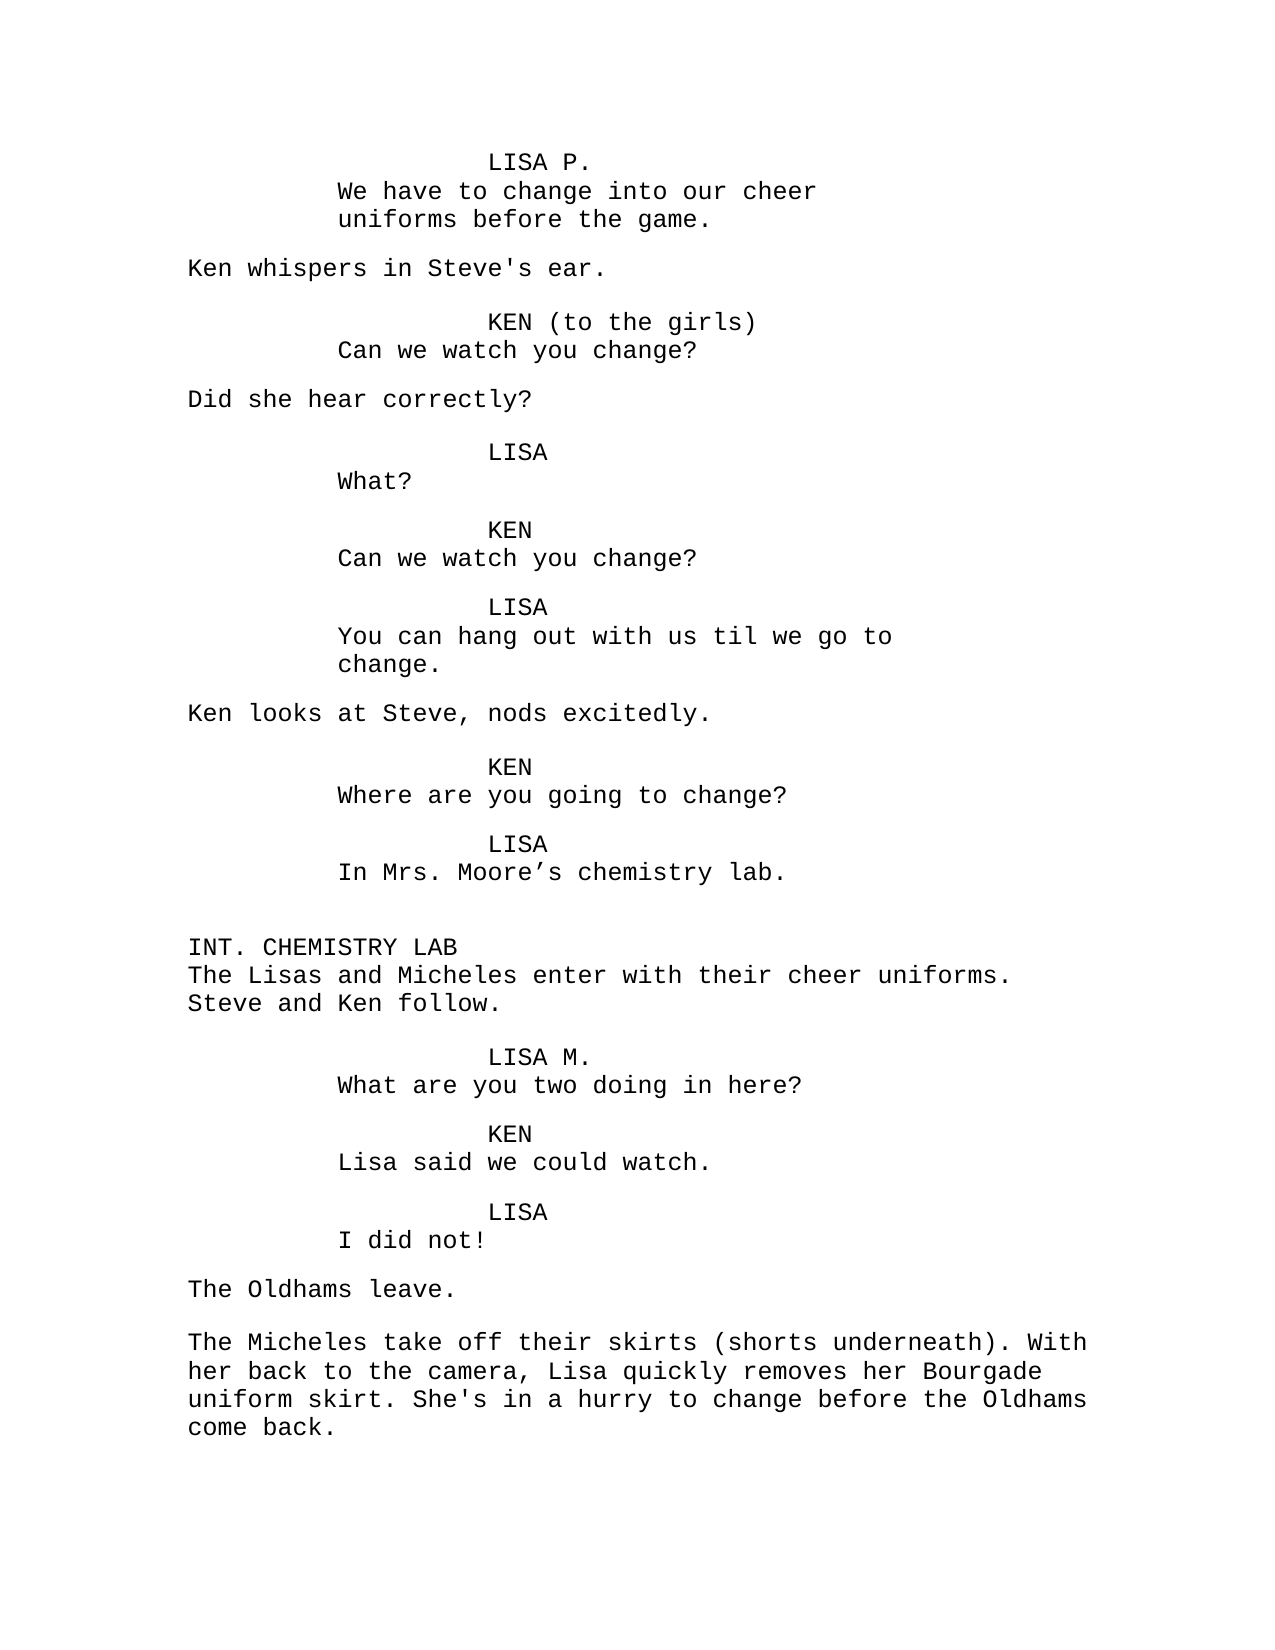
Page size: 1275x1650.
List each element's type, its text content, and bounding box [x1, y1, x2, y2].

text Can we watch you change? [337, 337, 937, 366]
text You can hang out with us til we go to change. [337, 623, 937, 680]
text KEN [187, 754, 1087, 782]
text KEN [187, 1122, 1087, 1150]
text The Lisas and Micheles enter with their cheer uniforms. Steve and Ken follow. [187, 962, 1087, 1019]
text What are you two doing in here? [337, 1072, 937, 1101]
text LISA [187, 832, 1087, 860]
text We have to change into our cheer uniforms before the game. [337, 178, 937, 235]
text KEN (to the girls) [187, 309, 1087, 337]
text LISA P. [187, 150, 1087, 178]
text LISA [187, 440, 1087, 468]
text In Mrs. Moore’s chemistry lab. [337, 860, 937, 888]
text Ken whispers in Steve's ear. [187, 256, 1087, 284]
text KEN [187, 517, 1087, 546]
text Lisa said we could watch. [337, 1150, 937, 1178]
text The Micheles take off their skirts (shorts underneath). With her back to the camera, Lisa quickly removes her Bourgade uniform skirt. She's in a hurry to change before the Oldhams come back. [187, 1330, 1087, 1443]
text Did she hear correctly? [187, 387, 1087, 415]
text Where are you going to change? [337, 782, 937, 811]
text LISA [187, 595, 1087, 623]
text Ken looks at Steve, nods excitedly. [187, 701, 1087, 729]
text I did not! [337, 1227, 937, 1256]
text Can we watch you change? [337, 546, 937, 574]
text What? [337, 468, 937, 497]
subtitle INT. CHEMISTRY LAB [187, 934, 1087, 962]
text LISA M. [187, 1044, 1087, 1072]
text LISA [187, 1199, 1087, 1227]
text The Oldhams leave. [187, 1277, 1087, 1305]
